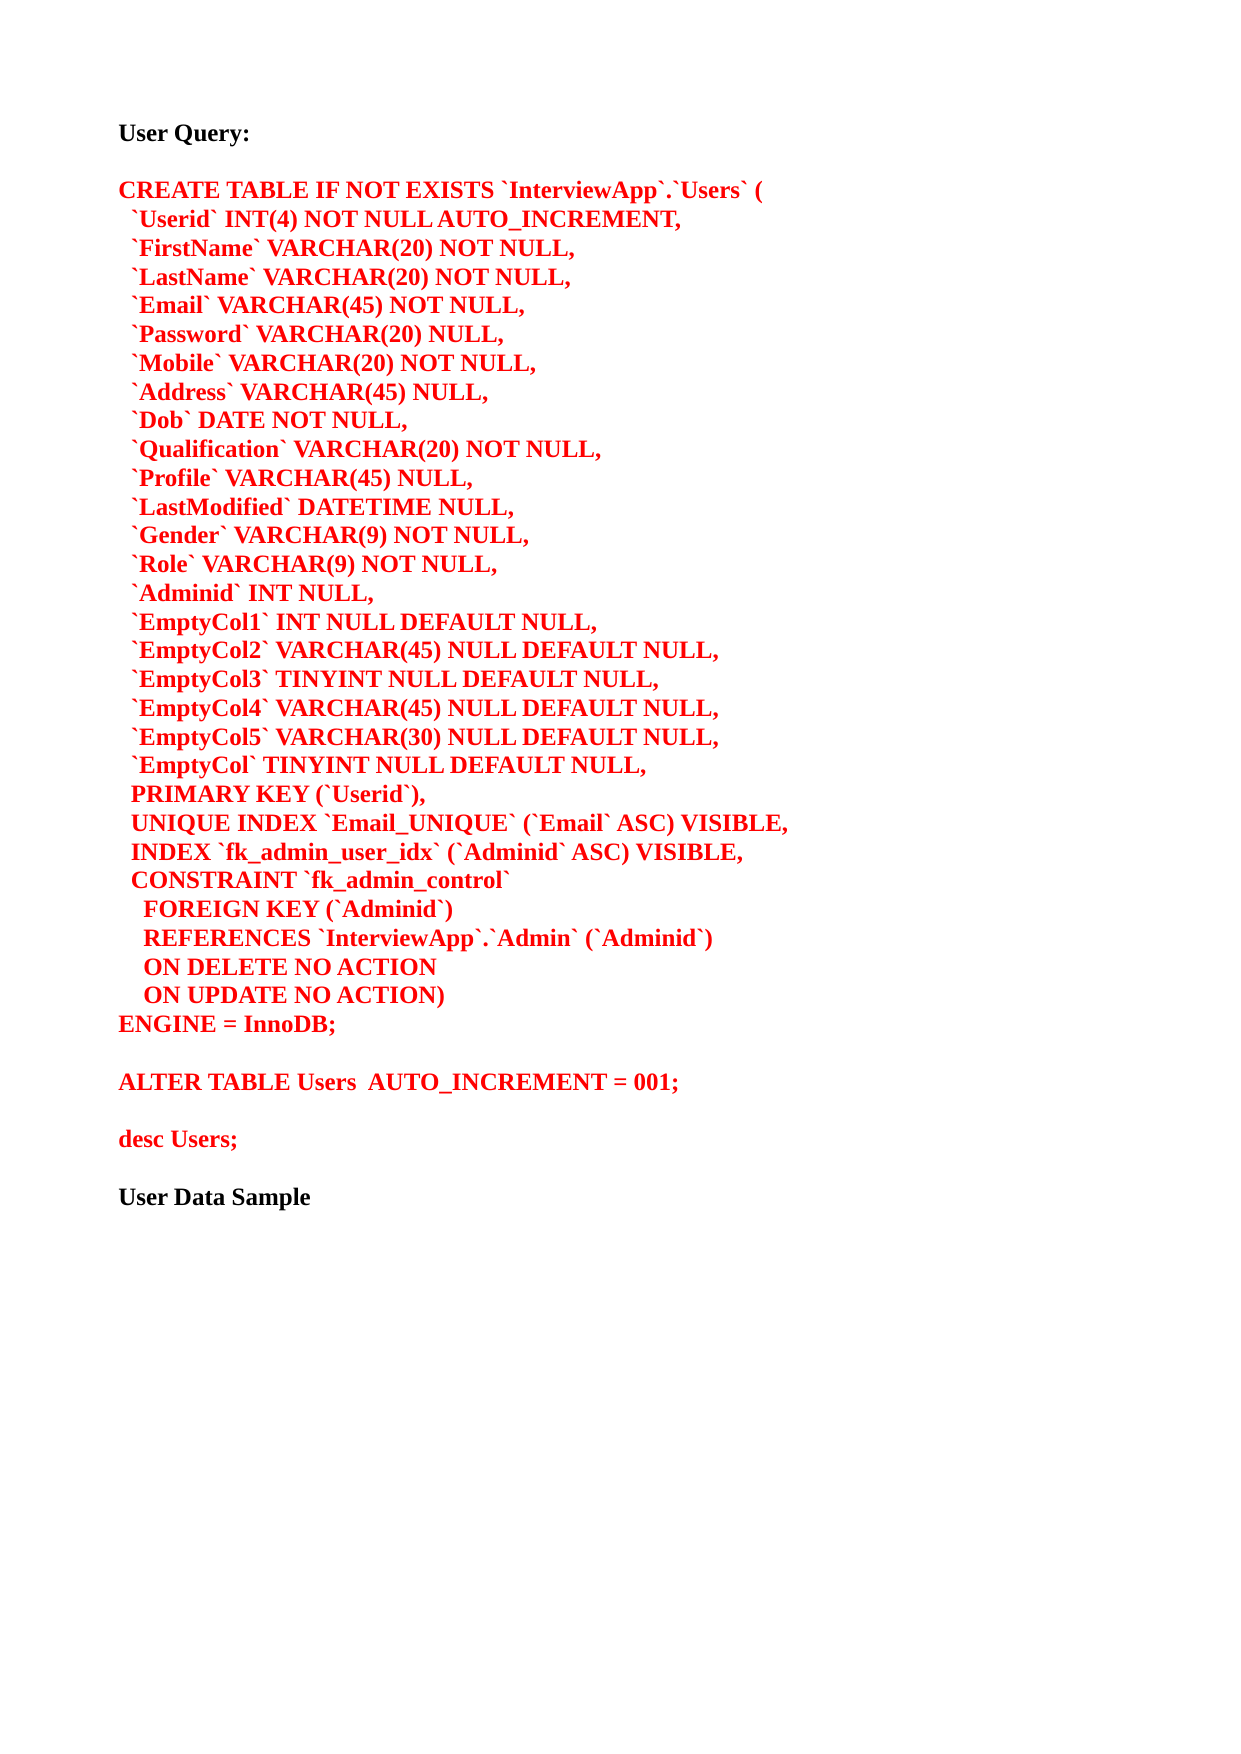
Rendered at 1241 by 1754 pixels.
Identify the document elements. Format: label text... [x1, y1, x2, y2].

text `LastName` VARCHAR(20) NOT NULL, [118, 262, 1146, 291]
text `Mobile` VARCHAR(20) NOT NULL, [118, 348, 1146, 377]
text desc Users; [118, 1124, 1146, 1153]
text `Adminid` INT NULL, [118, 578, 1146, 607]
text `Password` VARCHAR(20) NULL, [118, 319, 1146, 348]
text INDEX `fk_admin_user_idx` (`Adminid` ASC) VISIBLE, [118, 837, 1146, 866]
text ON DELETE NO ACTION [118, 952, 1146, 981]
text `EmptyCol2` VARCHAR(45) NULL DEFAULT NULL, [118, 636, 1146, 664]
text `LastModified` DATETIME NULL, [118, 492, 1146, 521]
text `Address` VARCHAR(45) NULL, [118, 377, 1146, 406]
text User Query: [118, 118, 1146, 147]
text CONSTRAINT `fk_admin_control` [118, 866, 1146, 894]
text `EmptyCol5` VARCHAR(30) NULL DEFAULT NULL, [118, 722, 1146, 751]
text `Qualification` VARCHAR(20) NOT NULL, [118, 434, 1146, 463]
text ENGINE = InnoDB; [118, 1009, 1146, 1038]
text `Role` VARCHAR(9) NOT NULL, [118, 549, 1146, 578]
text FOREIGN KEY (`Adminid`) [118, 894, 1146, 923]
text `Userid` INT(4) NOT NULL AUTO_INCREMENT, [118, 204, 1146, 233]
text `Gender` VARCHAR(9) NOT NULL, [118, 521, 1146, 549]
text PRIMARY KEY (`Userid`), [118, 779, 1146, 808]
text `EmptyCol1` INT NULL DEFAULT NULL, [118, 607, 1146, 636]
text `EmptyCol4` VARCHAR(45) NULL DEFAULT NULL, [118, 693, 1146, 722]
text REFERENCES `InterviewApp`.`Admin` (`Adminid`) [118, 923, 1146, 952]
text ALTER TABLE Users AUTO_INCREMENT = 001; [118, 1067, 1146, 1096]
text ON UPDATE NO ACTION) [118, 981, 1146, 1009]
text User Data Sample [118, 1182, 1146, 1211]
text `EmptyCol` TINYINT NULL DEFAULT NULL, [118, 751, 1146, 779]
text `FirstName` VARCHAR(20) NOT NULL, [118, 233, 1146, 262]
text `Email` VARCHAR(45) NOT NULL, [118, 291, 1146, 319]
text `EmptyCol3` TINYINT NULL DEFAULT NULL, [118, 664, 1146, 693]
text `Dob` DATE NOT NULL, [118, 406, 1146, 434]
text UNIQUE INDEX `Email_UNIQUE` (`Email` ASC) VISIBLE, [118, 808, 1146, 837]
text `Profile` VARCHAR(45) NULL, [118, 463, 1146, 492]
text CREATE TABLE IF NOT EXISTS `InterviewApp`.`Users` ( [118, 176, 1146, 204]
